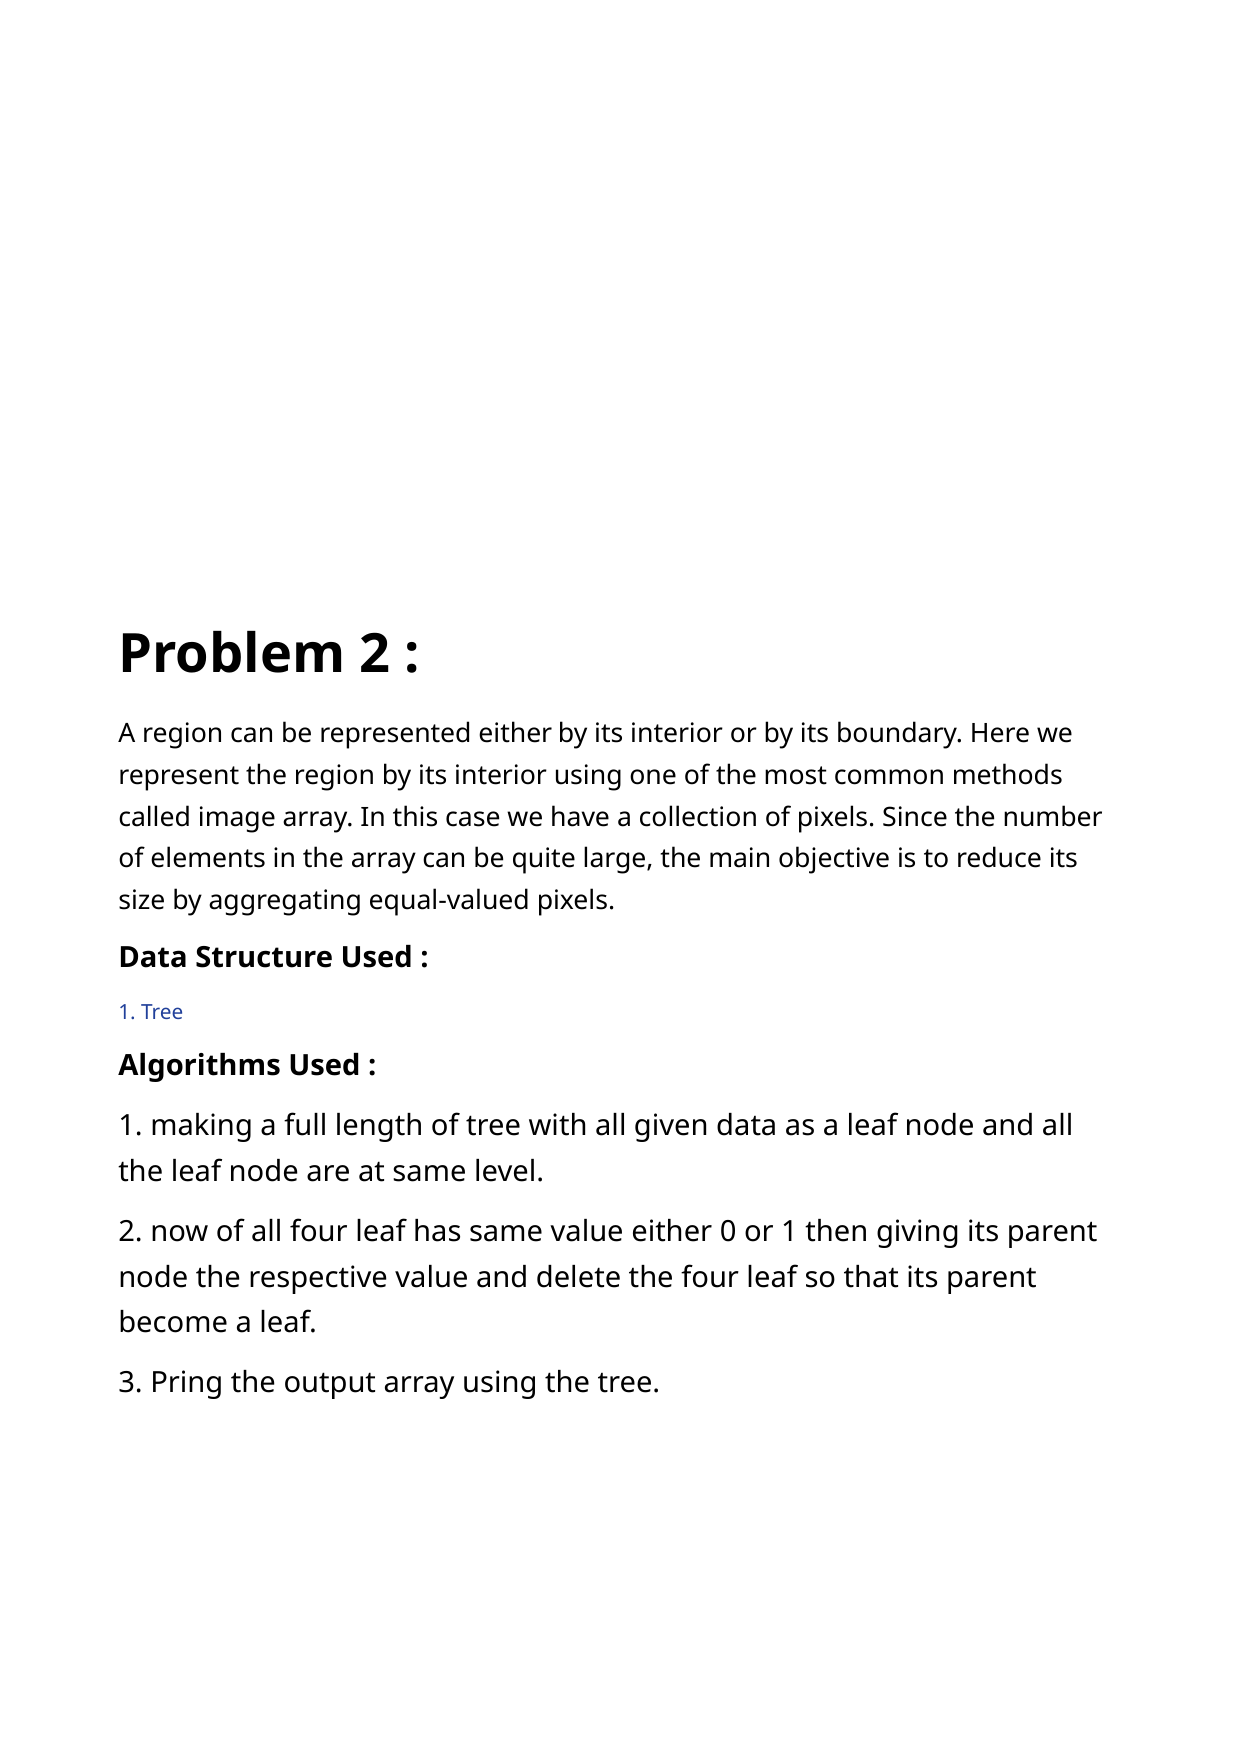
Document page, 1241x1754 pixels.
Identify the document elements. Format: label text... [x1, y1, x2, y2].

text 2. now of all four leaf has same value either 0 or 1 then giving its parent node the respective value and delete the four leaf so that its parent become a leaf. [118, 1210, 1122, 1341]
text Data Structure Used : [118, 937, 1122, 976]
text A region can be represented either by its interior or by its boundary. Here we represent the region by its interior using one of the most common methods called image array. In this case we have a collection of pixels. Since the number of elements in the array can be quite large, the main objective is to reduce its size by aggregating equal-valued pixels. [118, 714, 1122, 917]
text 1. making a full length of tree with all given data as a leaf node and all the leaf node are at same level. [118, 1104, 1122, 1190]
text 1. Tree [118, 997, 1122, 1025]
text 3. Pring the output array using the tree. [118, 1362, 1122, 1401]
text Algorithms Used : [118, 1044, 1122, 1084]
text Problem 2 : [118, 615, 1122, 689]
